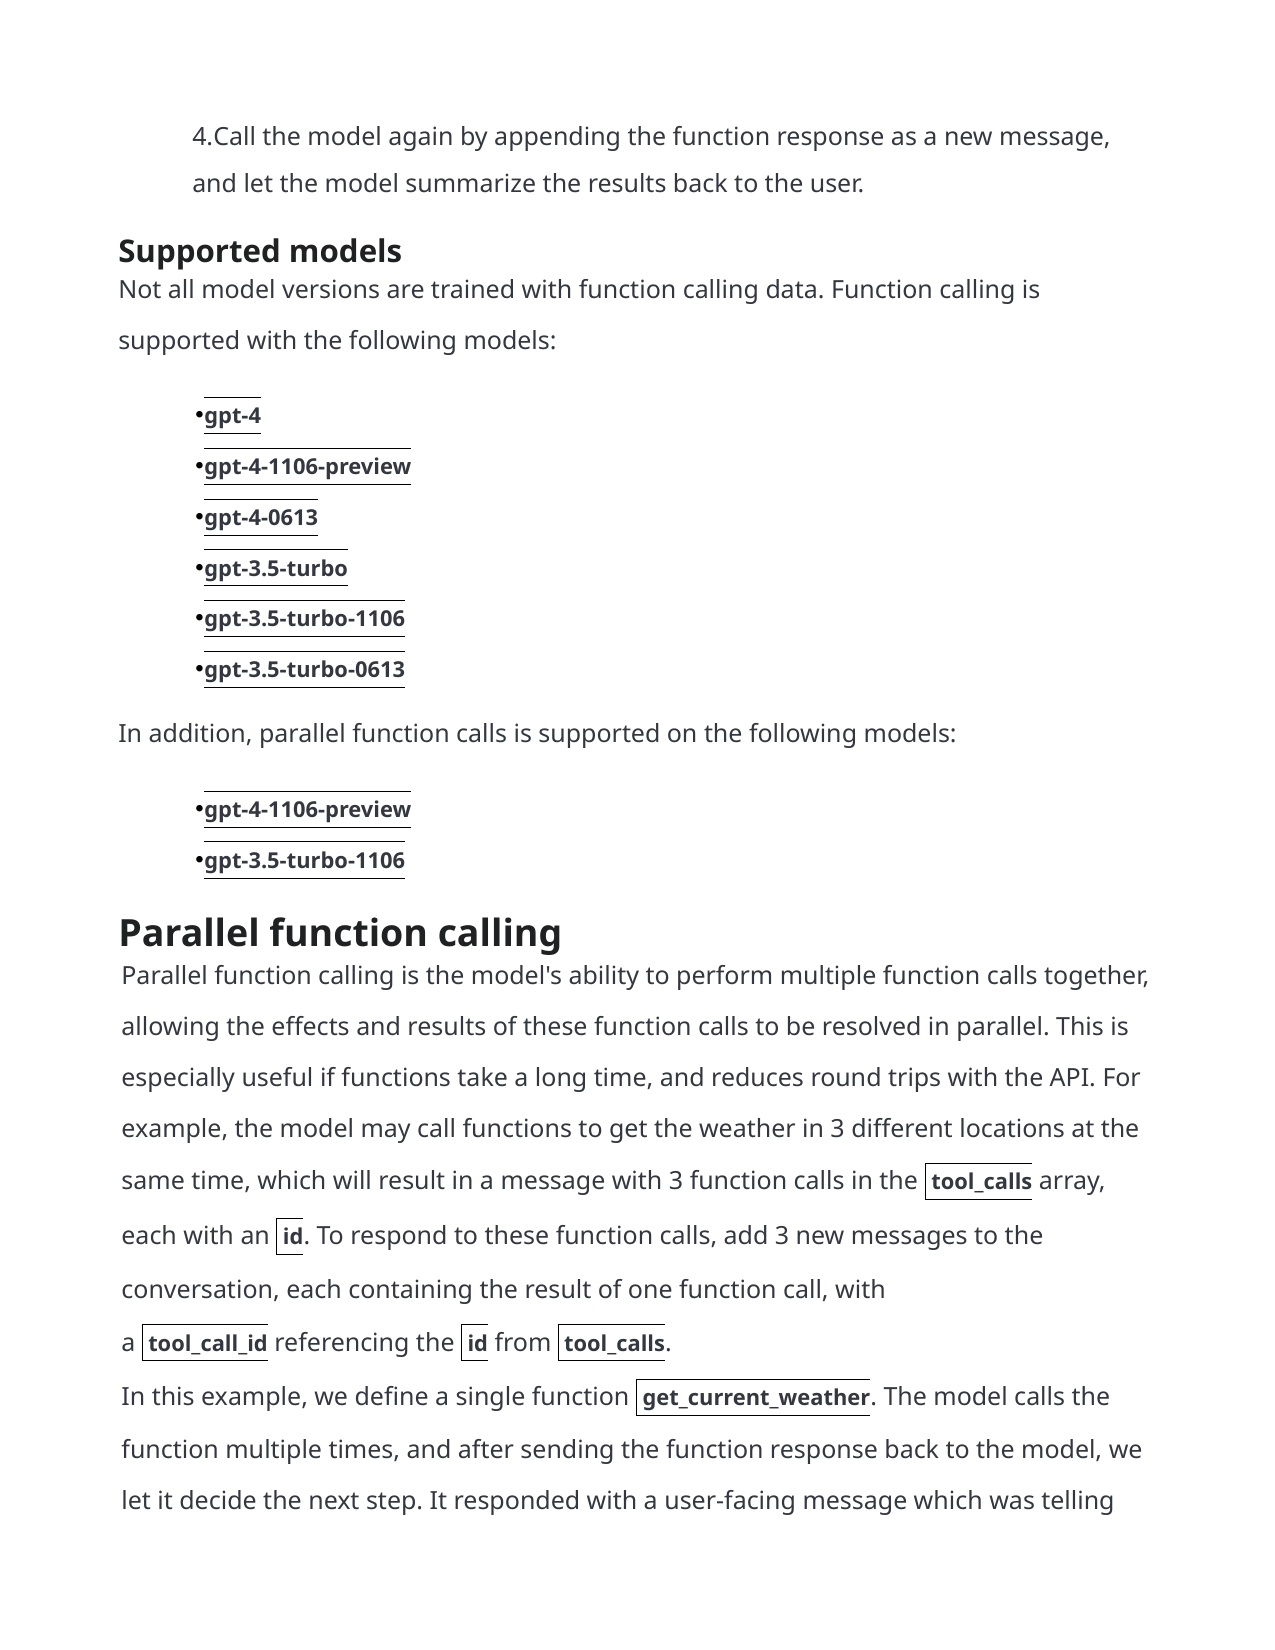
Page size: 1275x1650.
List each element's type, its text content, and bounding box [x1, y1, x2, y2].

text Not all model versions are trained with function calling data. Function calling is supported with the following models: [118, 272, 1157, 357]
list gpt-3.5-turbo [121, 549, 1154, 586]
text Parallel function calling is the model's ability to perform multiple function calls together, allowing the effects and results of these function calls to be resolved in parallel. This is especially useful if functions take a long time, and reduces round trips with the API. For example, the model may call functions to get the weather in 3 different locations at the same time, which will result in a message with 3 function calls in the tool_calls array, each with an id. To respond to these function calls, add 3 new messages to the conversation, each containing the result of one function call, with a tool_call_id referencing the id from tool_calls. [121, 958, 1154, 1361]
text In addition, parallel function calls is supported on the following models: [118, 716, 1157, 750]
list gpt-3.5-turbo-1106 [121, 841, 1154, 878]
text In this example, we define a single function get_current_weather. The model calls the function multiple times, and after sending the function response back to the model, we let it decide the next step. It responded with a user-facing message which was telling [121, 1379, 1154, 1517]
list gpt-3.5-turbo-1106 [121, 600, 1154, 636]
list gpt-3.5-turbo-0613 [121, 651, 1154, 687]
subtitle Supported models [118, 228, 1157, 272]
list gpt-4 [121, 397, 1154, 433]
list gpt-4-1106-preview [121, 791, 1154, 827]
subtitle Parallel function calling [118, 907, 1157, 958]
list gpt-4-0613 [121, 499, 1154, 535]
list Call the model again by appending the function response as a new message, and let the model summarize the results back to the user. [118, 118, 1157, 200]
list gpt-4-1106-preview [121, 448, 1154, 484]
